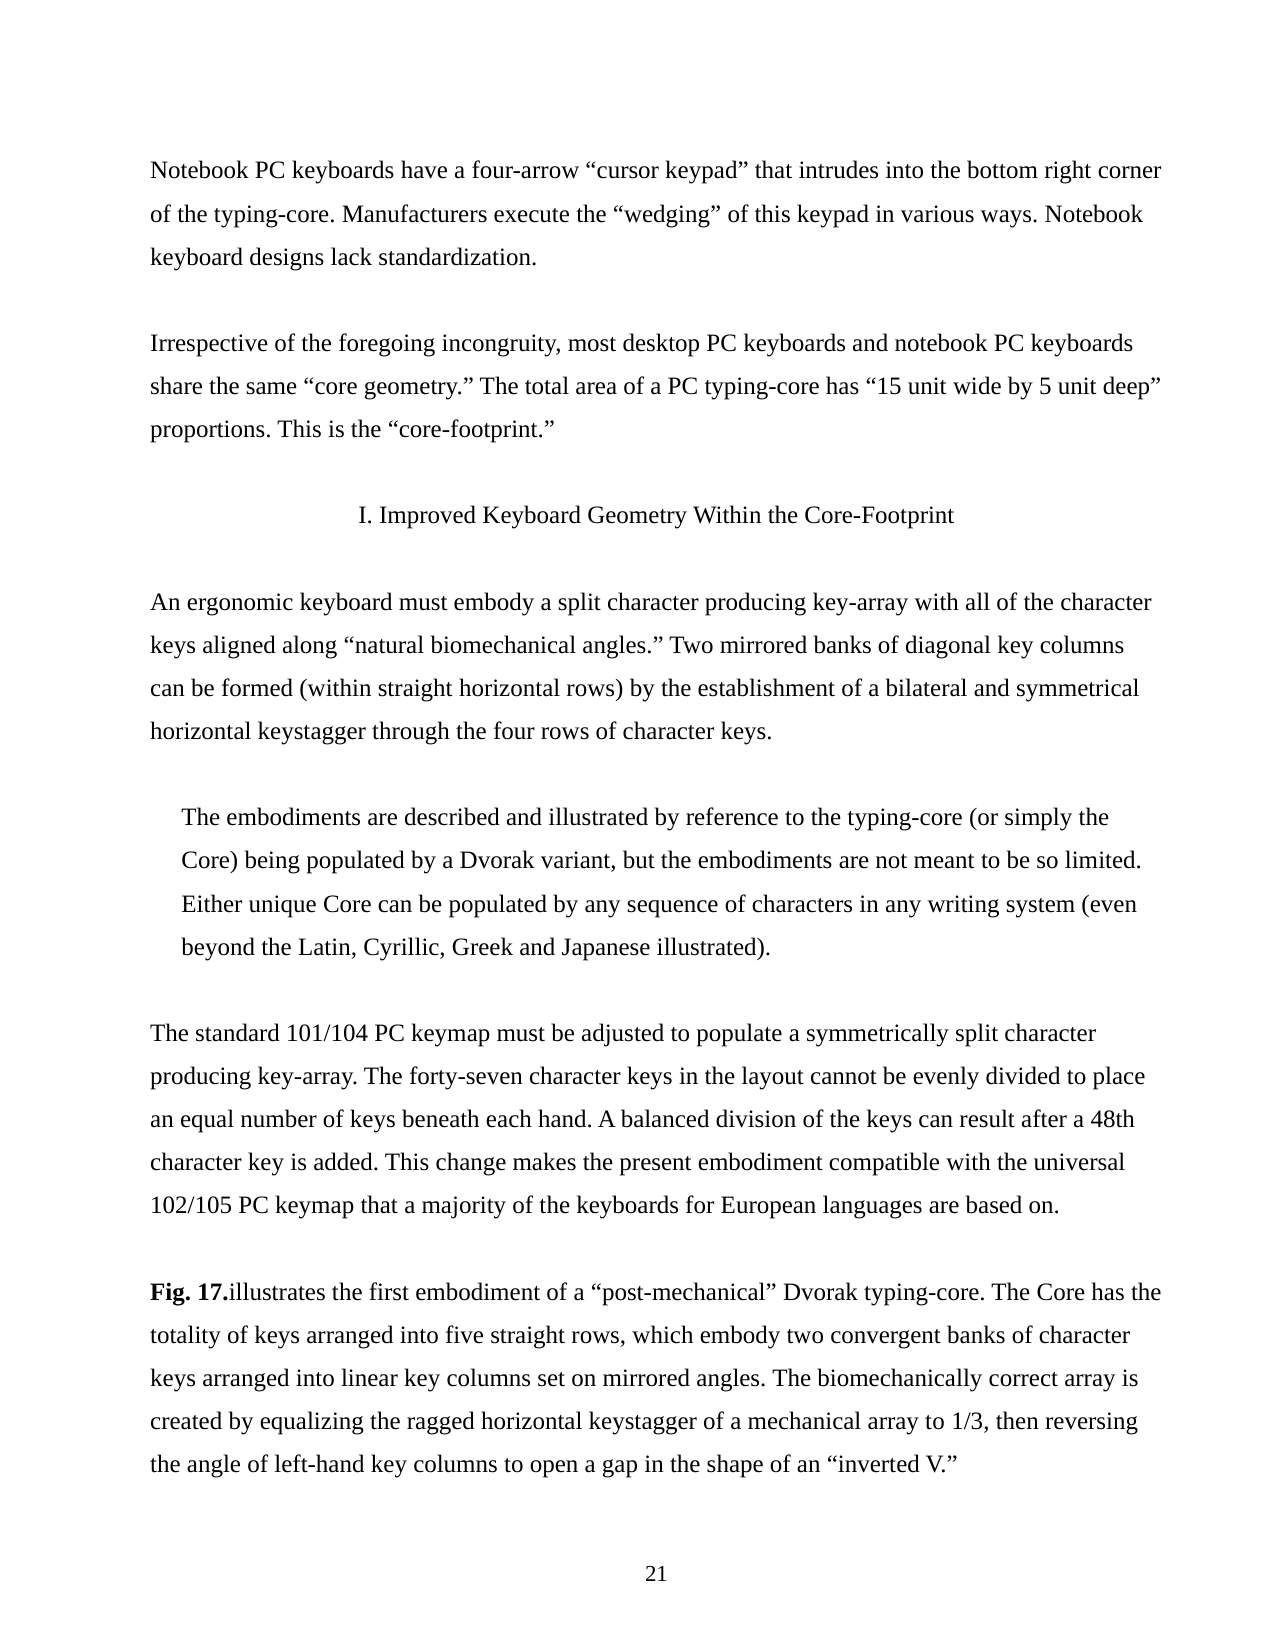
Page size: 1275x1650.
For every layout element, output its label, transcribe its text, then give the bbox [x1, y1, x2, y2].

text An ergonomic keyboard must embody a split character producing key-array with all of the character keys aligned along “natural biomechanical angles.” Two mirrored banks of diagonal key columns can be formed (within straight horizontal rows) by the establishment of a bilateral and symmetrical horizontal keystagger through the four rows of character keys. [150, 587, 1162, 745]
text Fig. 17.illustrates the first embodiment of a “post-mechanical” Dvorak typing-core. The Core has the totality of keys arranged into five straight rows, which embody two convergent banks of character keys arranged into linear key columns set on mirrored angles. The biomechanically correct array is created by equalizing the ragged horizontal keystagger of a mechanical array to 1/3, then reversing the angle of left-hand key columns to open a gap in the shape of an “inverted V.” [150, 1277, 1162, 1478]
text Notebook PC keyboards have a four-arrow “cursor keypad” that intrudes into the bottom right corner of the typing-core. Manufacturers execute the “wedging” of this keypad in various ways. Notebook keyboard designs lack standardization. [150, 156, 1162, 271]
text The standard 101/104 PC keymap must be adjusted to populate a symmetrically split character producing key-array. The forty-seven character keys in the layout cannot be evenly divided to place an equal number of keys beneath each hand. A balanced division of the keys can result after a 48th character key is added. This change makes the present embodiment compatible with the universal 102/105 PC keymap that a majority of the keyboards for European languages are based on. [150, 1018, 1162, 1219]
text I. Improved Keyboard Geometry Within the Core-Footprint [150, 501, 1162, 529]
text Irrespective of the foregoing incongruity, most desktop PC keyboards and notebook PC keyboards share the same “core geometry.” The total area of a PC typing-core has “15 unit wide by 5 unit deep” proportions. This is the “core-footprint.” [150, 328, 1162, 443]
text The embodiments are described and illustrated by reference to the typing-core (or simply the Core) being populated by a Dvorak variant, but the embodiments are not meant to be so limited. Either unique Core can be populated by any sequence of characters in any writing system (even beyond the Latin, Cyrillic, Greek and Japanese illustrated). [181, 802, 1162, 961]
